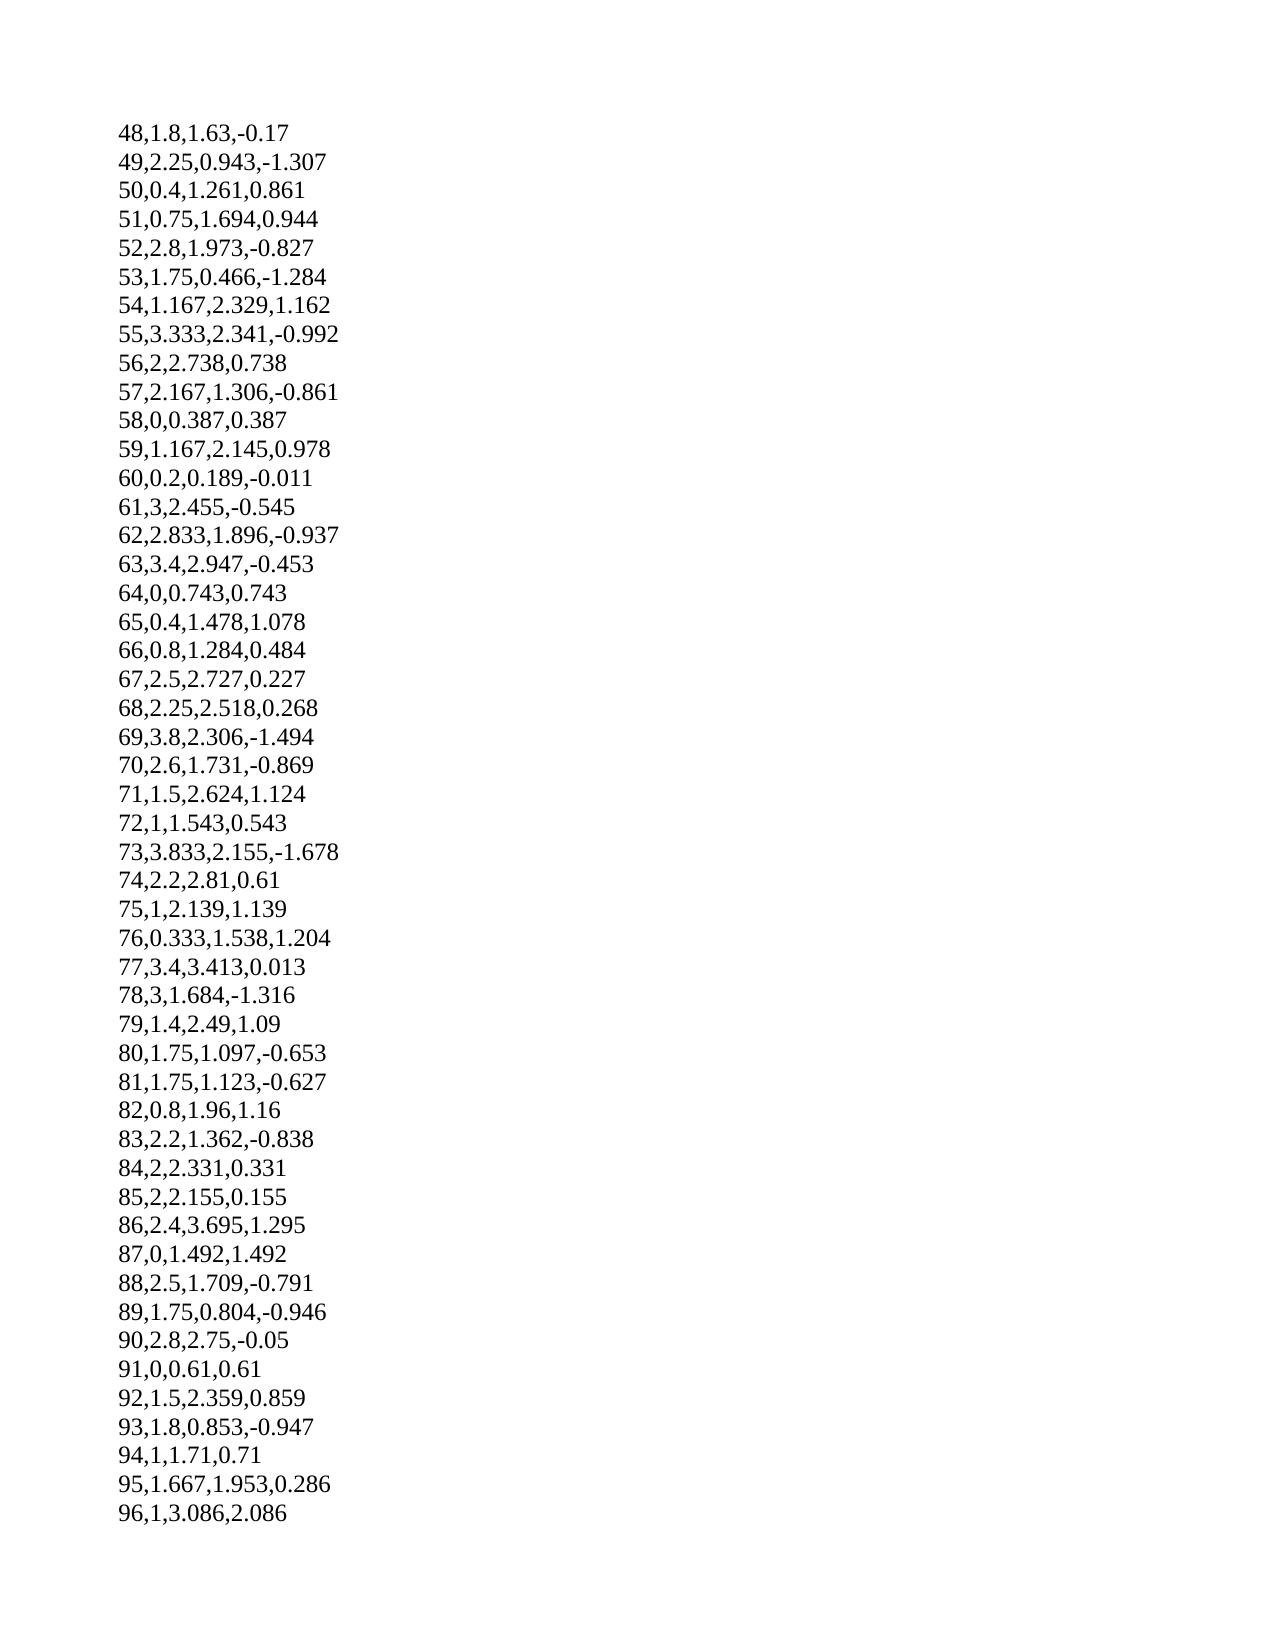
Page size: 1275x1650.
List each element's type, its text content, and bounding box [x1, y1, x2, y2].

text 56,2,2.738,0.738 [118, 348, 1157, 377]
text 69,3.8,2.306,-1.494 [118, 722, 1157, 751]
text 92,1.5,2.359,0.859 [118, 1383, 1157, 1412]
text 57,2.167,1.306,-0.861 [118, 377, 1157, 406]
text 51,0.75,1.694,0.944 [118, 204, 1157, 233]
text 72,1,1.543,0.543 [118, 808, 1157, 837]
text 81,1.75,1.123,-0.627 [118, 1067, 1157, 1096]
text 50,0.4,1.261,0.861 [118, 176, 1157, 204]
text 66,0.8,1.284,0.484 [118, 636, 1157, 664]
text 91,0,0.61,0.61 [118, 1354, 1157, 1383]
text 93,1.8,0.853,-0.947 [118, 1412, 1157, 1441]
text 54,1.167,2.329,1.162 [118, 291, 1157, 319]
text 87,0,1.492,1.492 [118, 1239, 1157, 1268]
text 85,2,2.155,0.155 [118, 1182, 1157, 1211]
text 67,2.5,2.727,0.227 [118, 664, 1157, 693]
text 64,0,0.743,0.743 [118, 578, 1157, 607]
text 79,1.4,2.49,1.09 [118, 1009, 1157, 1038]
text 75,1,2.139,1.139 [118, 894, 1157, 923]
text 83,2.2,1.362,-0.838 [118, 1124, 1157, 1153]
text 73,3.833,2.155,-1.678 [118, 837, 1157, 866]
text 70,2.6,1.731,-0.869 [118, 751, 1157, 779]
text 68,2.25,2.518,0.268 [118, 693, 1157, 722]
text 48,1.8,1.63,-0.17 [118, 118, 1157, 147]
text 65,0.4,1.478,1.078 [118, 607, 1157, 636]
text 61,3,2.455,-0.545 [118, 492, 1157, 521]
text 77,3.4,3.413,0.013 [118, 952, 1157, 981]
text 84,2,2.331,0.331 [118, 1153, 1157, 1182]
text 90,2.8,2.75,-0.05 [118, 1326, 1157, 1354]
text 88,2.5,1.709,-0.791 [118, 1268, 1157, 1297]
text 62,2.833,1.896,-0.937 [118, 521, 1157, 549]
text 52,2.8,1.973,-0.827 [118, 233, 1157, 262]
text 95,1.667,1.953,0.286 [118, 1469, 1157, 1498]
text 78,3,1.684,-1.316 [118, 981, 1157, 1009]
text 96,1,3.086,2.086 [118, 1498, 1157, 1527]
text 94,1,1.71,0.71 [118, 1441, 1157, 1469]
text 76,0.333,1.538,1.204 [118, 923, 1157, 952]
text 60,0.2,0.189,-0.011 [118, 463, 1157, 492]
text 71,1.5,2.624,1.124 [118, 779, 1157, 808]
text 89,1.75,0.804,-0.946 [118, 1297, 1157, 1326]
text 59,1.167,2.145,0.978 [118, 434, 1157, 463]
text 82,0.8,1.96,1.16 [118, 1096, 1157, 1124]
text 49,2.25,0.943,-1.307 [118, 147, 1157, 176]
text 53,1.75,0.466,-1.284 [118, 262, 1157, 291]
text 80,1.75,1.097,-0.653 [118, 1038, 1157, 1067]
text 63,3.4,2.947,-0.453 [118, 549, 1157, 578]
text 55,3.333,2.341,-0.992 [118, 319, 1157, 348]
text 58,0,0.387,0.387 [118, 406, 1157, 434]
text 74,2.2,2.81,0.61 [118, 866, 1157, 894]
text 86,2.4,3.695,1.295 [118, 1211, 1157, 1239]
